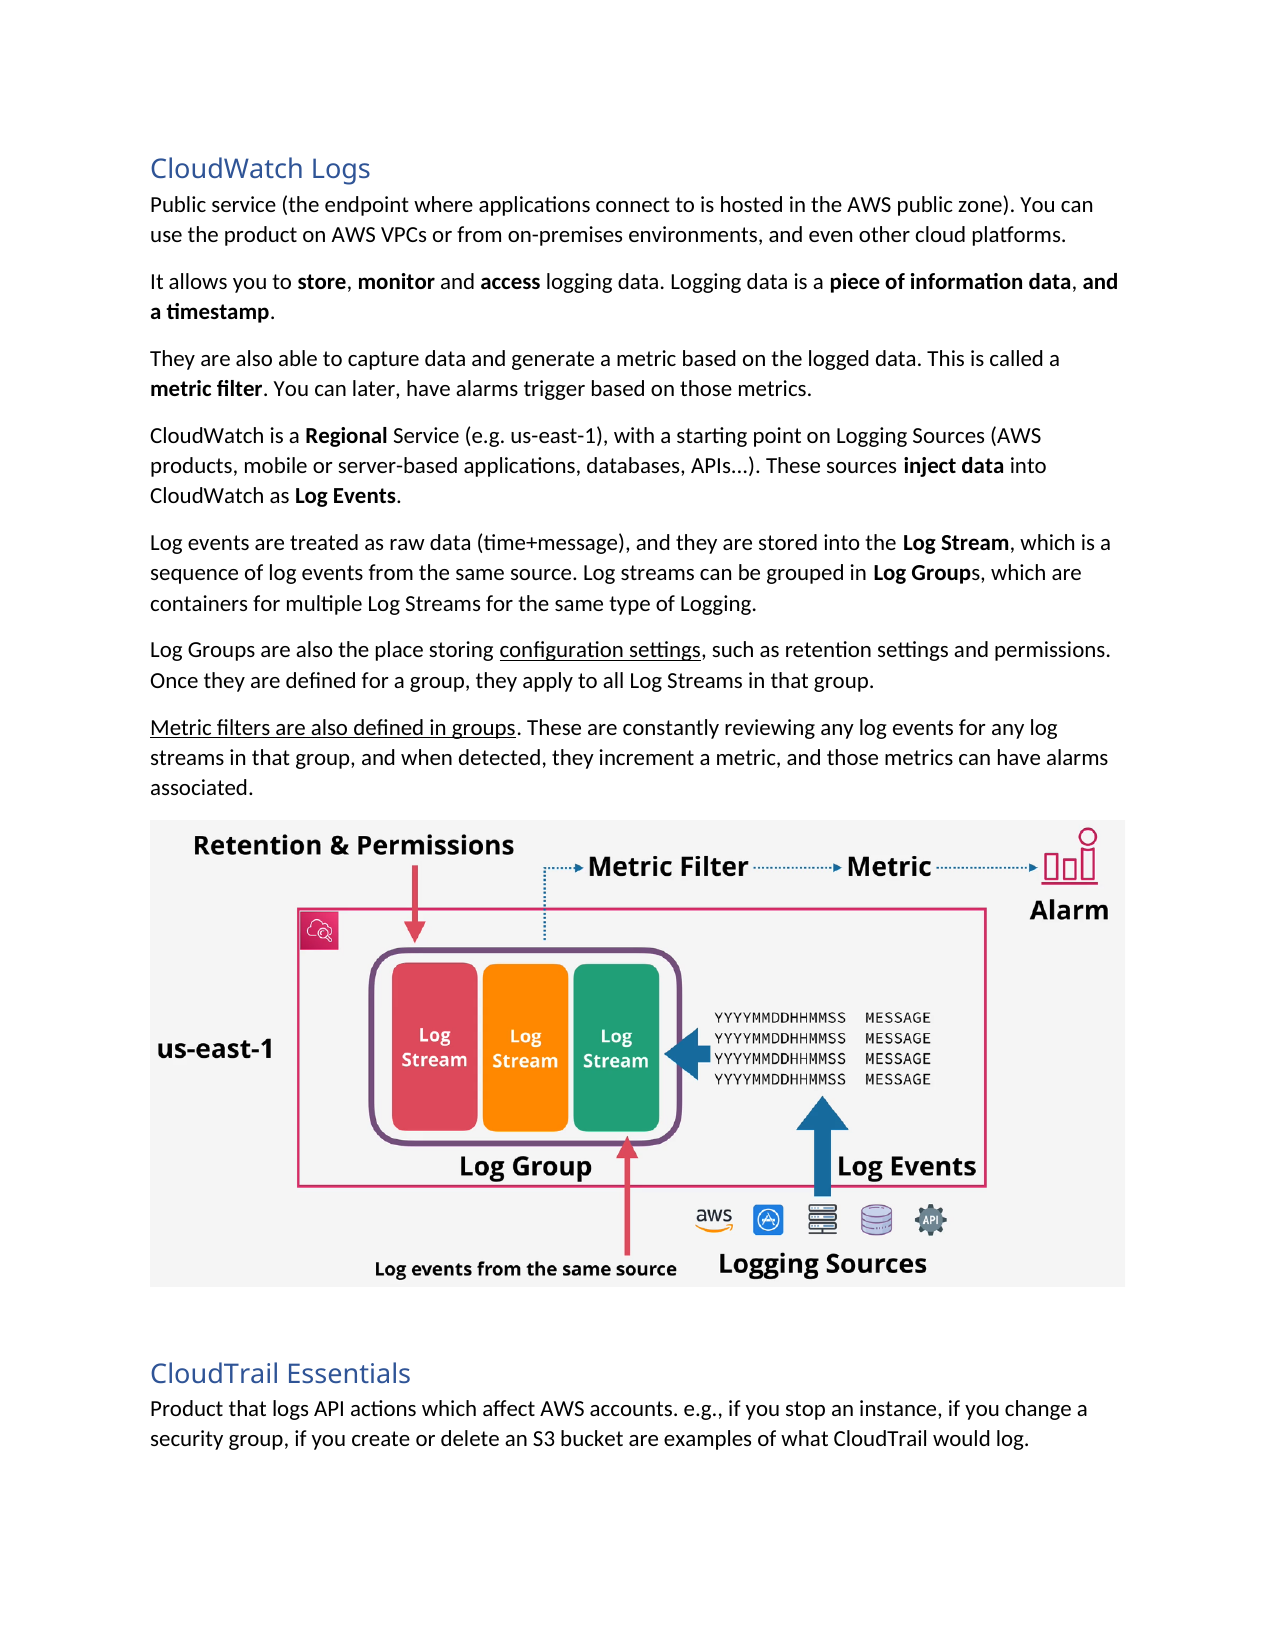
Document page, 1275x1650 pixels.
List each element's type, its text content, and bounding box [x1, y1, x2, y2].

text Metric filters are also defined in groups. These are constantly reviewing any log events for any log streams in that group, and when detected, they increment a metric, and those metrics can have alarms associated. [150, 713, 1125, 801]
text Log Groups are also the place storing configuration settings, such as retention settings and permissions. Once they are defined for a group, they apply to all Log Streams in that group. [150, 636, 1125, 694]
subtitle CloudTrail Essentials [150, 1354, 1125, 1391]
text They are also able to capture data and generate a metric based on the logged data. This is called a metric filter. You can later, have alarms trigger based on those metrics. [150, 344, 1125, 402]
text It allows you to store, monitor and access logging data. Logging data is a piece of information data, and a timestamp. [150, 267, 1125, 325]
text Product that logs API actions which affect AWS accounts. e.g., if you stop an instance, if you change a security group, if you create or delete an S3 bucket are examples of what CloudTrail would log. [150, 1394, 1125, 1452]
text Public service (the endpoint where applications connect to is hosted in the AWS public zone). You can use the product on AWS VPCs or from on-premises environments, and even other cloud platforms. [150, 190, 1125, 248]
text Log events are treated as raw data (time+message), and they are stored into the Log Stream, which is a sequence of log events from the same source. Log streams can be grouped in Log Groups, which are containers for multiple Log Streams for the same type of Logging. [150, 528, 1125, 617]
subtitle CloudWatch Logs [150, 150, 1125, 187]
text CloudWatch is a Regional Service (e.g. us-east-1), with a starting point on Logging Sources (AWS products, mobile or server-based applications, databases, APIs...). These sources inject data into CloudWatch as Log Events. [150, 421, 1125, 509]
picture [150, 820, 1125, 1287]
